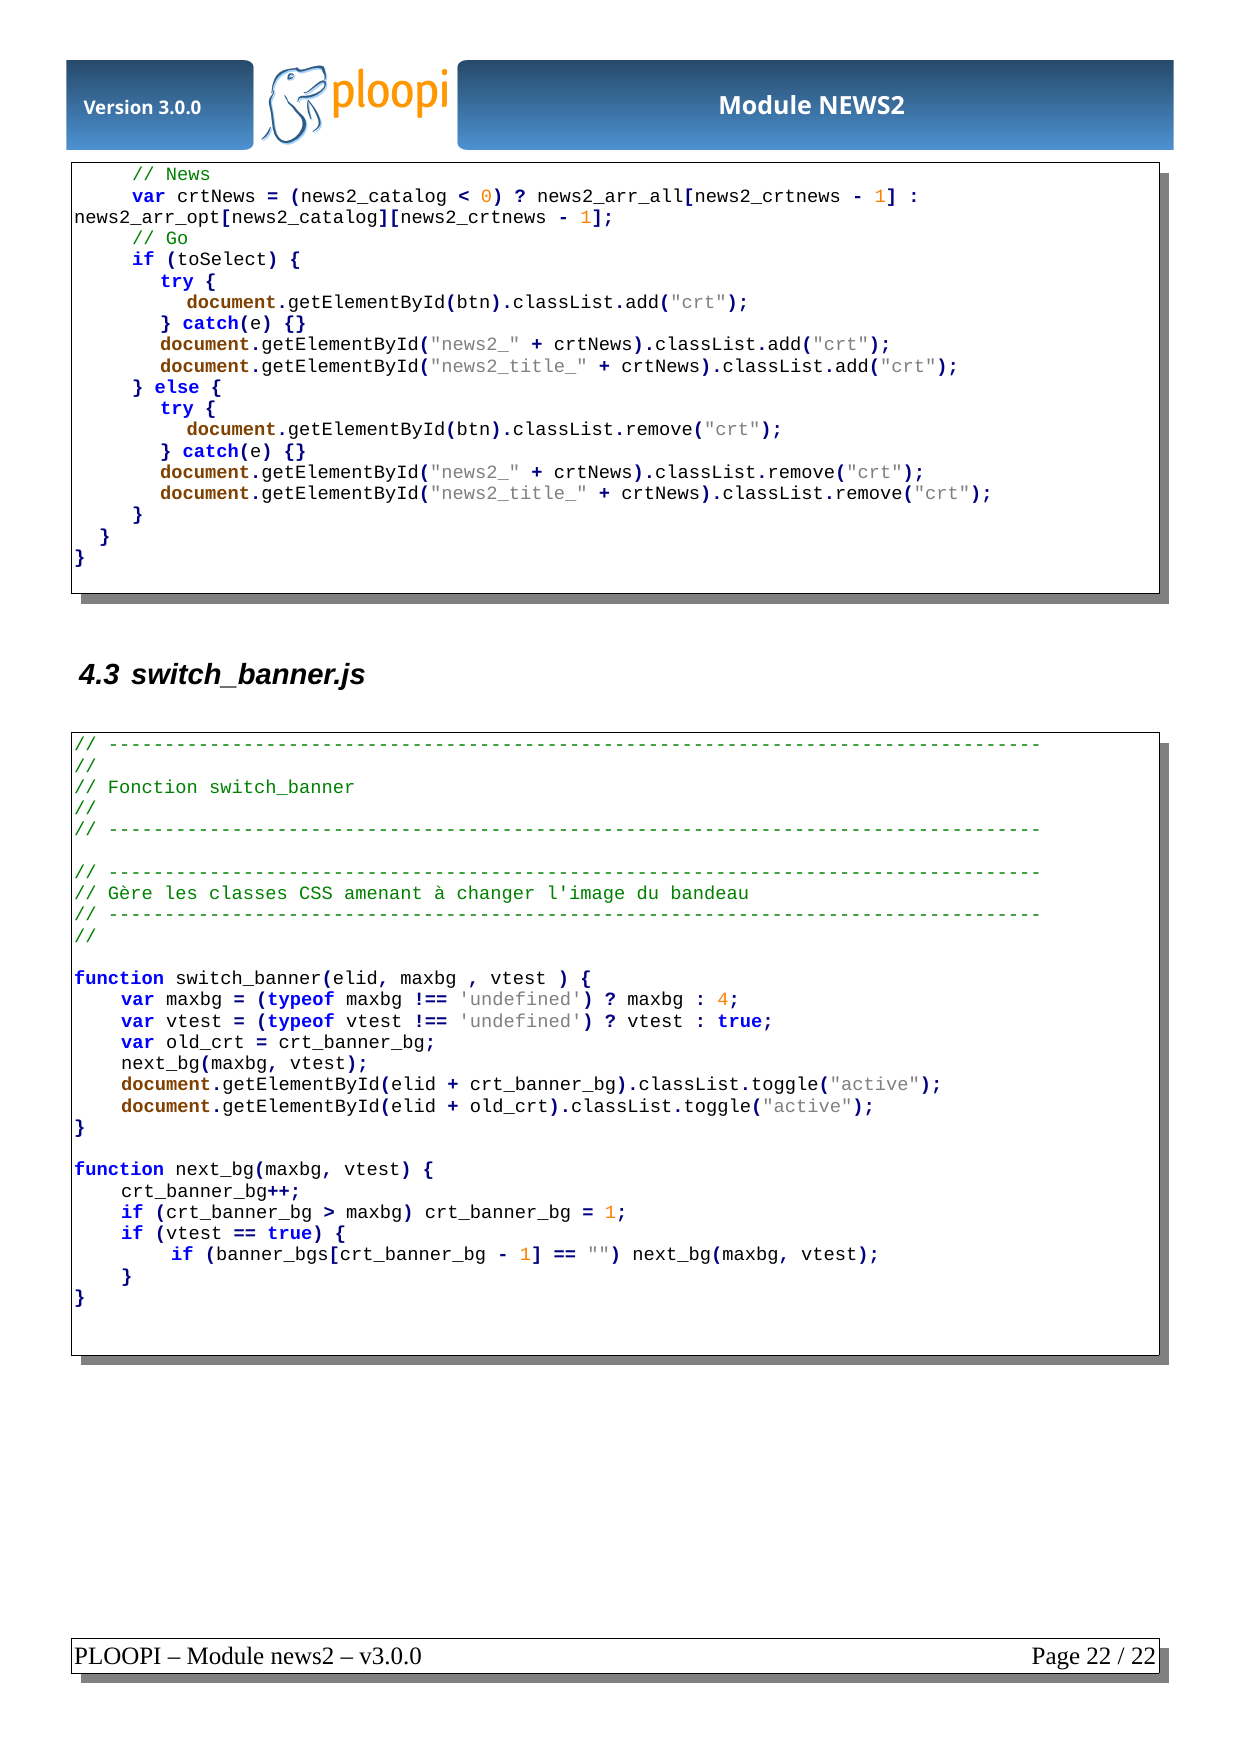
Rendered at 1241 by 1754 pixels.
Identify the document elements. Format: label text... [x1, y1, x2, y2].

text } [72, 1115, 1159, 1139]
text // [72, 796, 1159, 817]
text var vtest = (typeof vtest !== 'undefined') ? vtest : true; [72, 1008, 1159, 1030]
text if (toSelect) { [72, 247, 1159, 268]
text var maxbg = (typeof maxbg !== 'undefined') ? maxbg : 4; [72, 987, 1159, 1008]
text // Fonction switch_banner [72, 775, 1159, 796]
text // ----------------------------------------------------------------------------------- [72, 902, 1159, 923]
text // ----------------------------------------------------------------------------------- [72, 817, 1159, 841]
text function switch_banner(elid, maxbg , vtest ) { [72, 966, 1159, 987]
text } [72, 1285, 1159, 1309]
subtitle switch_banner.js [71, 657, 1169, 691]
text var old_crt = crt_banner_bg; [72, 1030, 1159, 1051]
text var crtNews = (news2_catalog < 0) ? news2_arr_all[news2_crtnews - 1] : news2_arr_opt[news2_catalog][news2_crtnews - 1]; [72, 183, 1159, 226]
text document.getElementById("news2_title_" + crtNews).classList.remove("crt"); [72, 481, 1159, 502]
text } [72, 1263, 1159, 1285]
text try { [72, 396, 1159, 417]
text } else { [72, 375, 1159, 396]
text } [72, 502, 1159, 523]
text } catch(e) {} [72, 438, 1159, 460]
text function next_bg(maxbg, vtest) { [72, 1157, 1159, 1178]
text document.getElementById(btn).classList.add("crt"); [72, 290, 1159, 311]
text document.getElementById("news2_" + crtNews).classList.remove("crt"); [72, 460, 1159, 481]
text try { [72, 268, 1159, 290]
text } catch(e) {} [72, 311, 1159, 332]
text document.getElementById("news2_title_" + crtNews).classList.add("crt"); [72, 353, 1159, 375]
text // ----------------------------------------------------------------------------------- [72, 733, 1159, 753]
text crt_banner_bg++; [72, 1178, 1159, 1200]
text // News [72, 163, 1159, 183]
text // ----------------------------------------------------------------------------------- [72, 860, 1159, 881]
text // [72, 753, 1159, 775]
text // [72, 923, 1159, 948]
text document.getElementById(elid + old_crt).classList.toggle("active"); [72, 1093, 1159, 1115]
text document.getElementById("news2_" + crtNews).classList.add("crt"); [72, 332, 1159, 353]
text document.getElementById(elid + crt_banner_bg).classList.toggle("active"); [72, 1072, 1159, 1093]
text next_bg(maxbg, vtest); [72, 1051, 1159, 1072]
text } [72, 523, 1159, 545]
picture [66, 59, 1174, 153]
text if (banner_bgs[crt_banner_bg - 1] == "") next_bg(maxbg, vtest); [72, 1242, 1159, 1263]
text } [72, 545, 1159, 569]
text // Gère les classes CSS amenant à changer l'image du bandeau [72, 881, 1159, 902]
text document.getElementById(btn).classList.remove("crt"); [72, 417, 1159, 438]
text if (crt_banner_bg > maxbg) crt_banner_bg = 1; [72, 1200, 1159, 1221]
text // Go [72, 226, 1159, 247]
text if (vtest == true) { [72, 1221, 1159, 1242]
